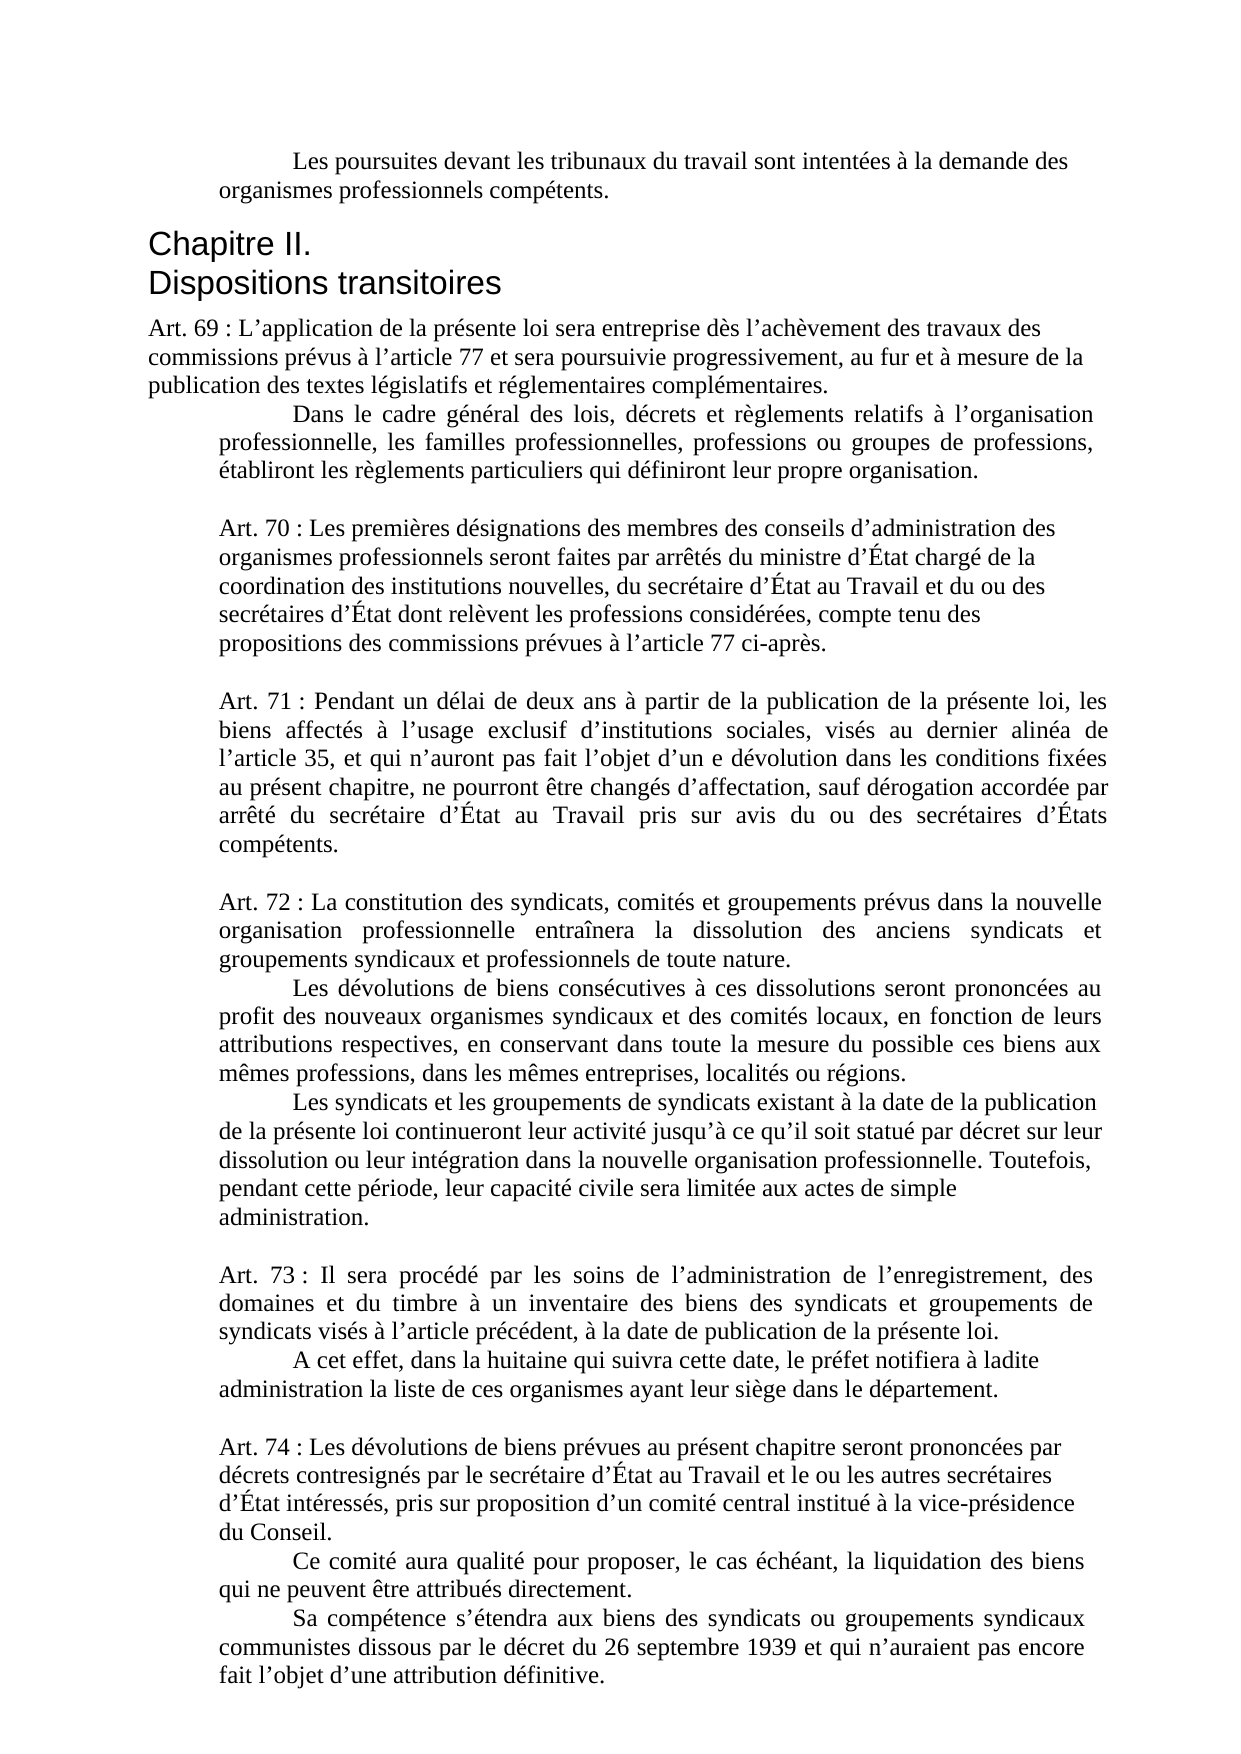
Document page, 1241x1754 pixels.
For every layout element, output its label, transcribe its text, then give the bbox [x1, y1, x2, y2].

text Sa compétence s’étendra aux biens des syndicats ou groupements syndicaux communistes dissous par le décret du 26 septembre 1939 et qui n’auraient pas encore fait l’objet d’une attribution définitive. [219, 1604, 1086, 1689]
text Art. 73 : Il sera procédé par les soins de l’administration de l’enregistrement, des domaines et du timbre à un inventaire des biens des syndicats et groupements de syndicats visés à l’article précédent, à la date de publication de la présente loi. [219, 1261, 1094, 1345]
text Art. 69 : L’application de la présente loi sera entreprise dès l’achèvement des travaux des commissions prévus à l’article 77 et sera poursuivie progressivement, au fur et à mesure de la publication des textes législatifs et réglementaires complémentaires. [148, 314, 1101, 399]
subtitle Chapitre II. Dispositions transitoires [148, 224, 1109, 302]
text A cet effet, dans la huitaine qui suivra cette date, le préfet notifiera à ladite administration la liste de ces organismes ayant leur siège dans le département. [219, 1346, 1096, 1402]
text Les poursuites devant les tribunaux du travail sont intentées à la demande des organismes professionnels compétents. [219, 147, 1096, 203]
text Les syndicats et les groupements de syndicats existant à la date de la publication de la présente loi continueront leur activité jusqu’à ce qu’il soit statué par décret sur leur dissolution ou leur intégration dans la nouvelle organisation professionnelle. Toutefois, pendant cette période, leur capacité civile sera limitée aux actes de simple administration. [219, 1088, 1109, 1231]
text Art. 74 : Les dévolutions de biens prévues au présent chapitre seront prononcées par décrets contresignés par le secrétaire d’État au Travail et le ou les autres secrétaires d’État intéressés, pris sur proposition d’un comité central institué à la vice-présidence du Conseil. [219, 1432, 1103, 1545]
text Art. 70 : Les premières désignations des membres des conseils d’administration des organismes professionnels seront faites par arrêtés du ministre d’État chargé de la coordination des institutions nouvelles, du secrétaire d’État au Travail et du ou des secrétaires d’État dont relèvent les professions considérées, compte tenu des propositions des commissions prévues à l’article 77 ci-après. [219, 514, 1109, 657]
text Art. 72 : La constitution des syndicats, comités et groupements prévus dans la nouvelle organisation professionnelle entraînera la dissolution des anciens syndicats et groupements syndicaux et professionnels de toute nature. [219, 888, 1103, 973]
text Dans le cadre général des lois, décrets et règlements relatifs à l’organisation professionnelle, les familles professionnelles, professions ou groupes de professions, établiront les règlements particuliers qui définiront leur propre organisation. [219, 400, 1094, 484]
text Ce comité aura qualité pour proposer, le cas échéant, la liquidation des biens qui ne peuvent être attribués directement. [219, 1547, 1086, 1603]
text Les dévolutions de biens consécutives à ces dissolutions seront prononcées au profit des nouveaux organismes syndicaux et des comités locaux, en fonction de leurs attributions respectives, en conservant dans toute la mesure du possible ces biens aux mêmes professions, dans les mêmes entreprises, localités ou régions. [219, 974, 1103, 1086]
text Art. 71 : Pendant un délai de deux ans à partir de la publication de la présente loi, les biens affectés à l’usage exclusif d’institutions sociales, visés au dernier alinéa de l’article 35, et qui n’auront pas fait l’objet d’un e dévolution dans les conditions fixées au présent chapitre, ne pourront être changés d’affectation, sauf dérogation accordée par arrêté du secrétaire d’État au Travail pris sur avis du ou des secrétaires d’États compétents. [219, 687, 1109, 858]
